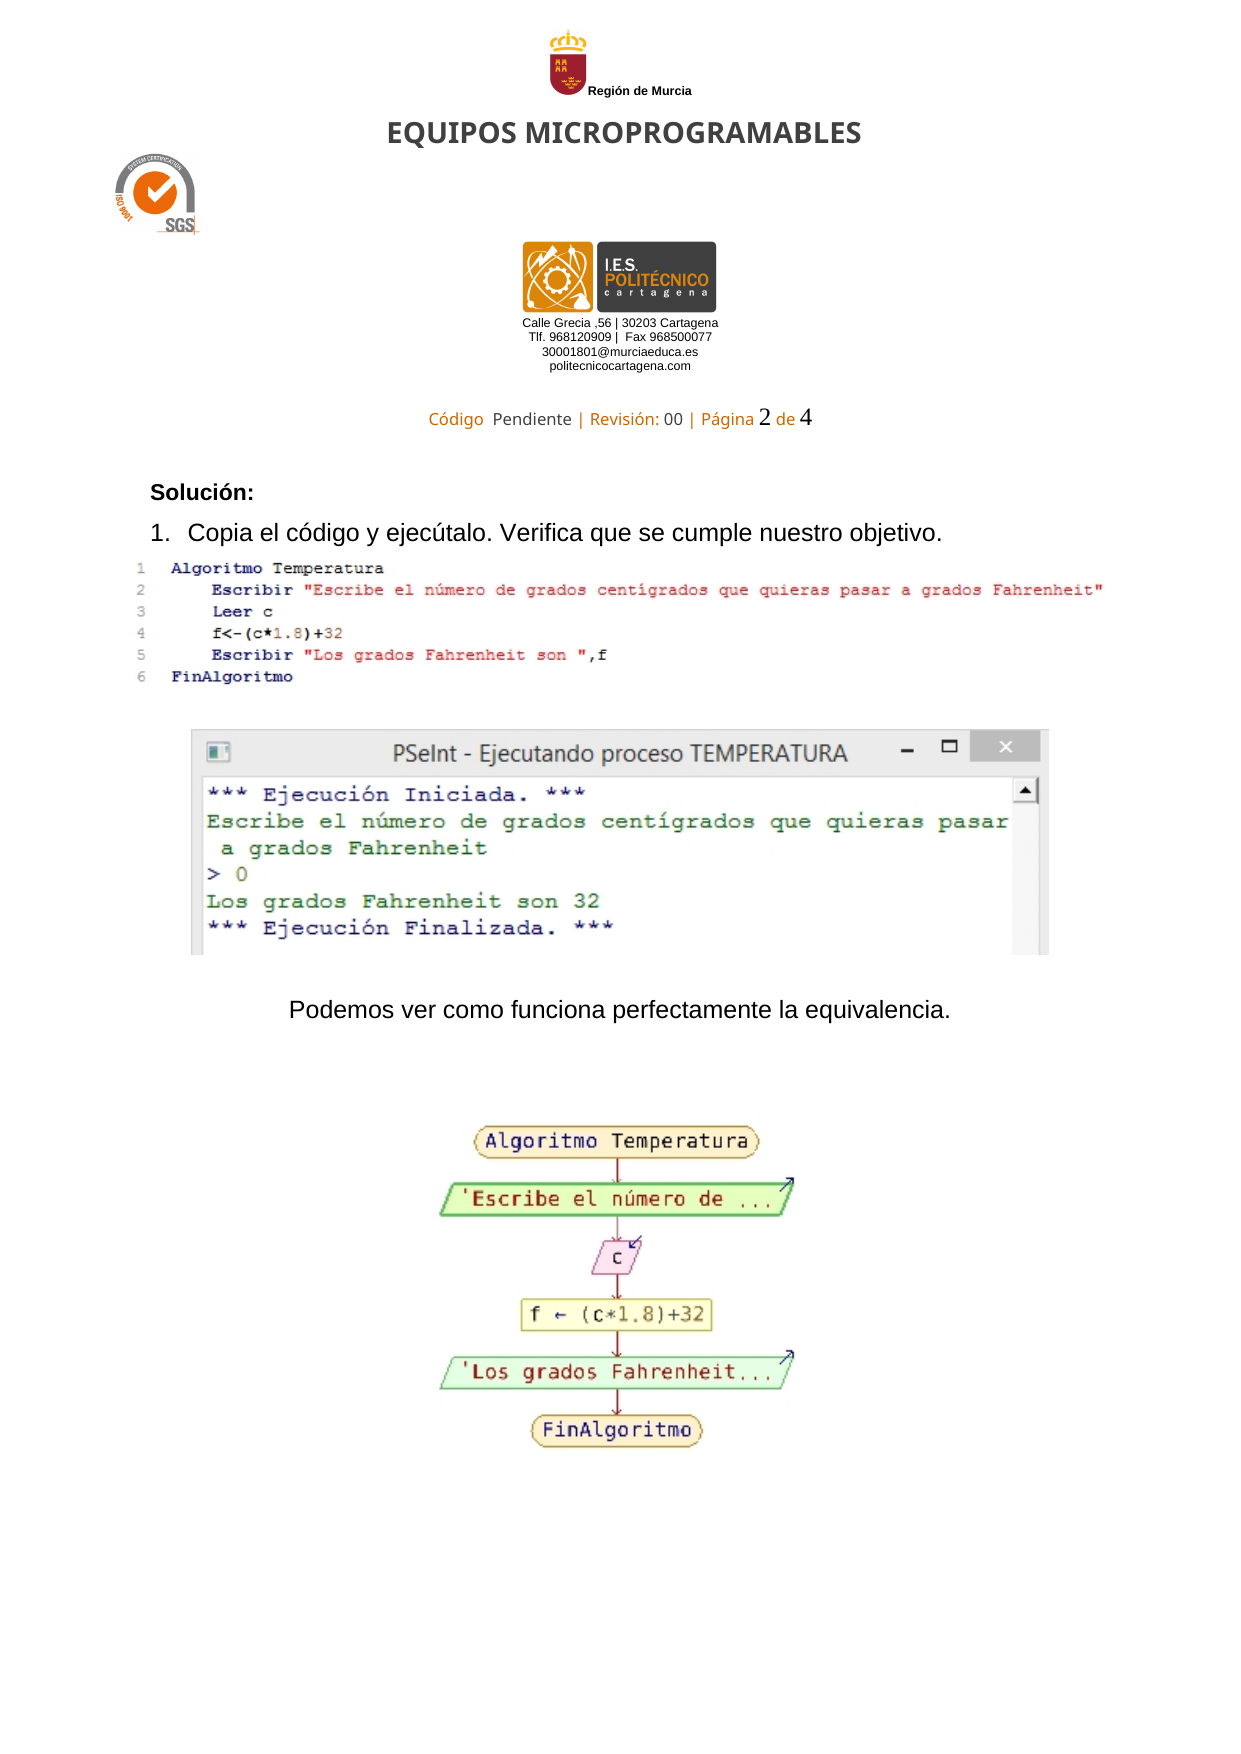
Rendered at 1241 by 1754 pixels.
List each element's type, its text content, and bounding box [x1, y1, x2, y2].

text Podemos ver como funciona perfectamente la equivalencia. [112, 995, 1128, 1024]
picture [519, 237, 721, 316]
list Copia el código y ejecútalo. Verifica que se cumple nuestro objetivo. [150, 517, 1128, 546]
picture [131, 558, 1109, 688]
picture [191, 729, 1049, 955]
picture [112, 151, 202, 238]
picture [438, 1104, 802, 1454]
text Solución: [150, 479, 1128, 505]
